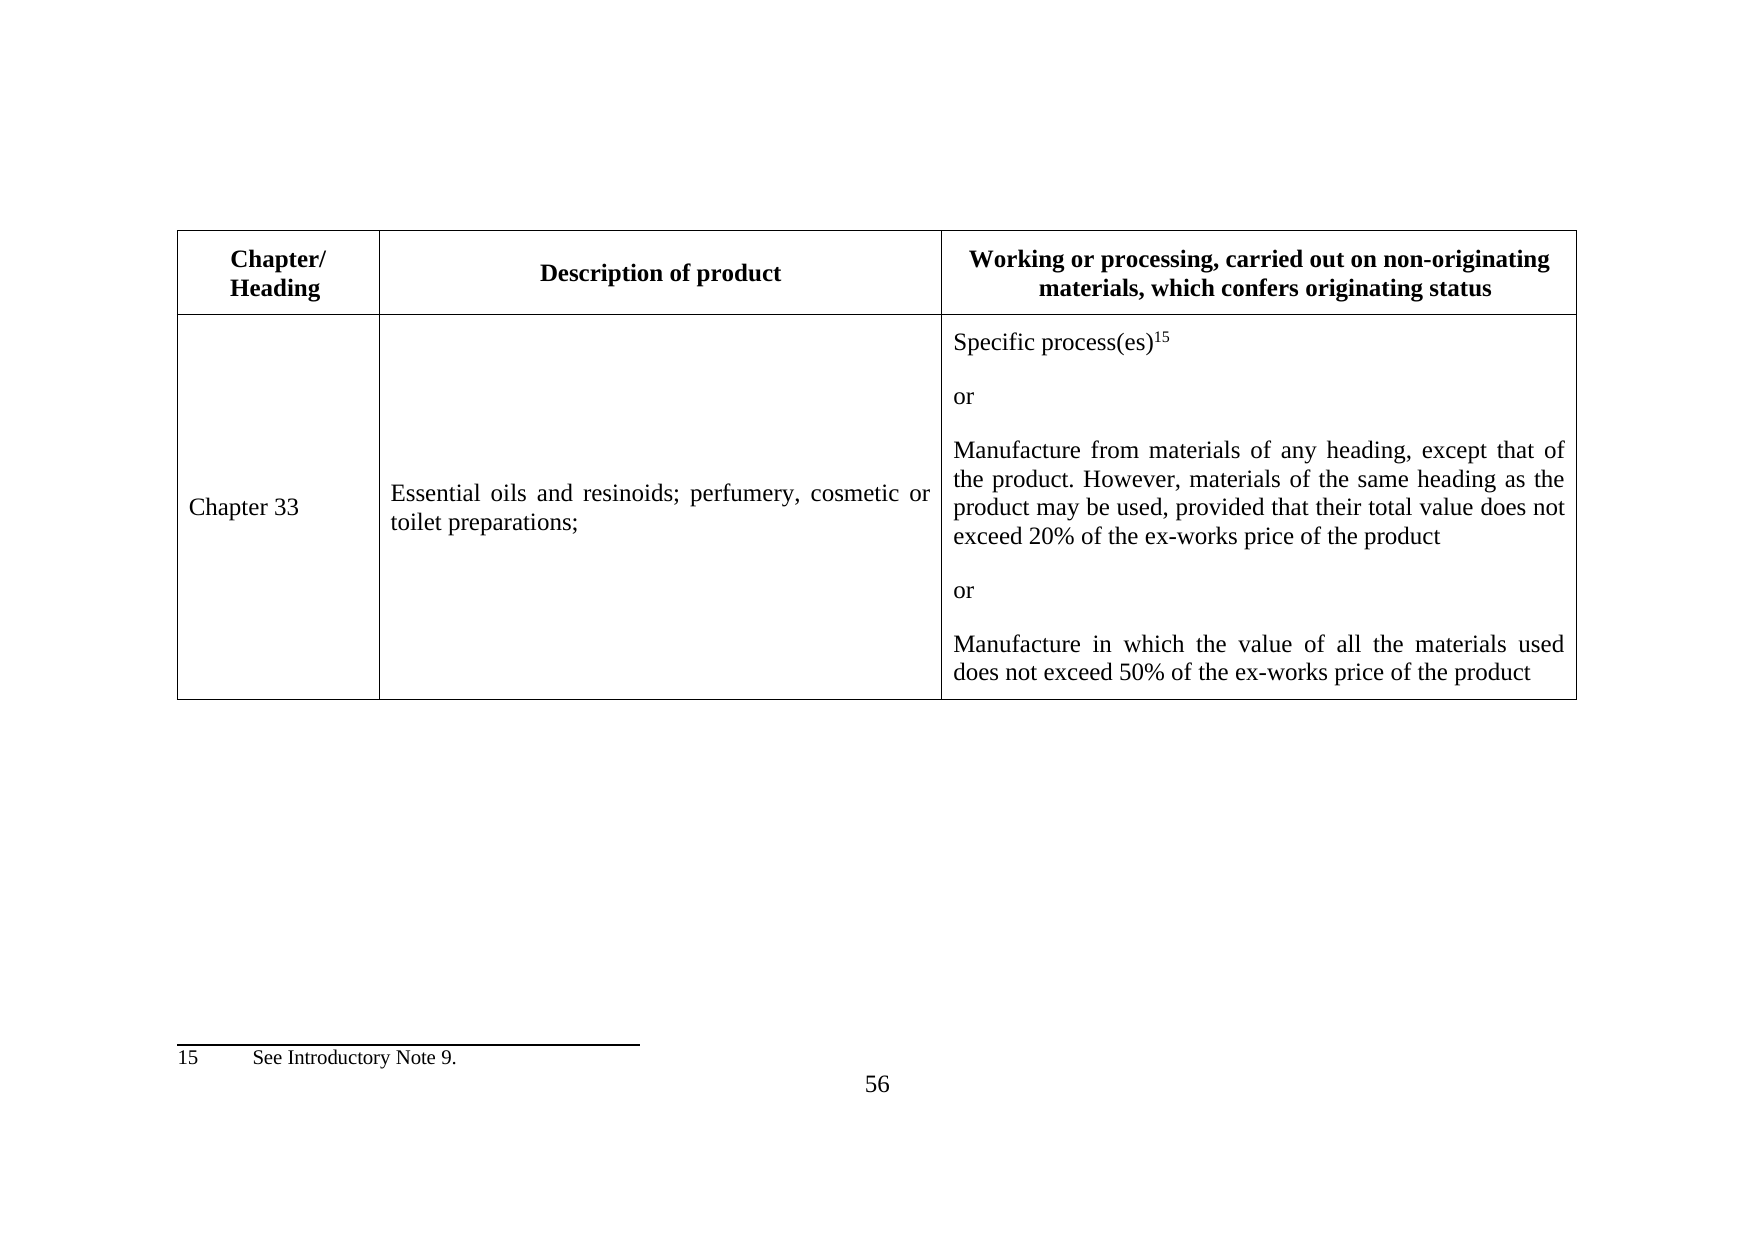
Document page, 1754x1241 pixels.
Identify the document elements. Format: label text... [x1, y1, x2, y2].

table_cell Chapter 33 [178, 315, 379, 699]
table_cell Specific process(es) or Manufacture from materials of any heading, except that of the product. However, materials of the same heading as the product may be used, provided that their total value does not exceed 20% of the ex-works price of the product or Manufacture in which the value of all the materials used does not exceed 50% of the ex-works price of the product [942, 315, 1576, 699]
table_header Working or processing, carried out on non-originating materials, which confers originating status [942, 231, 1576, 314]
table_cell Essential oils and resinoids; perfumery, cosmetic or toilet preparations; [380, 315, 941, 699]
table_header Description of product [380, 231, 941, 314]
table_header Chapter/ Heading [178, 231, 379, 314]
